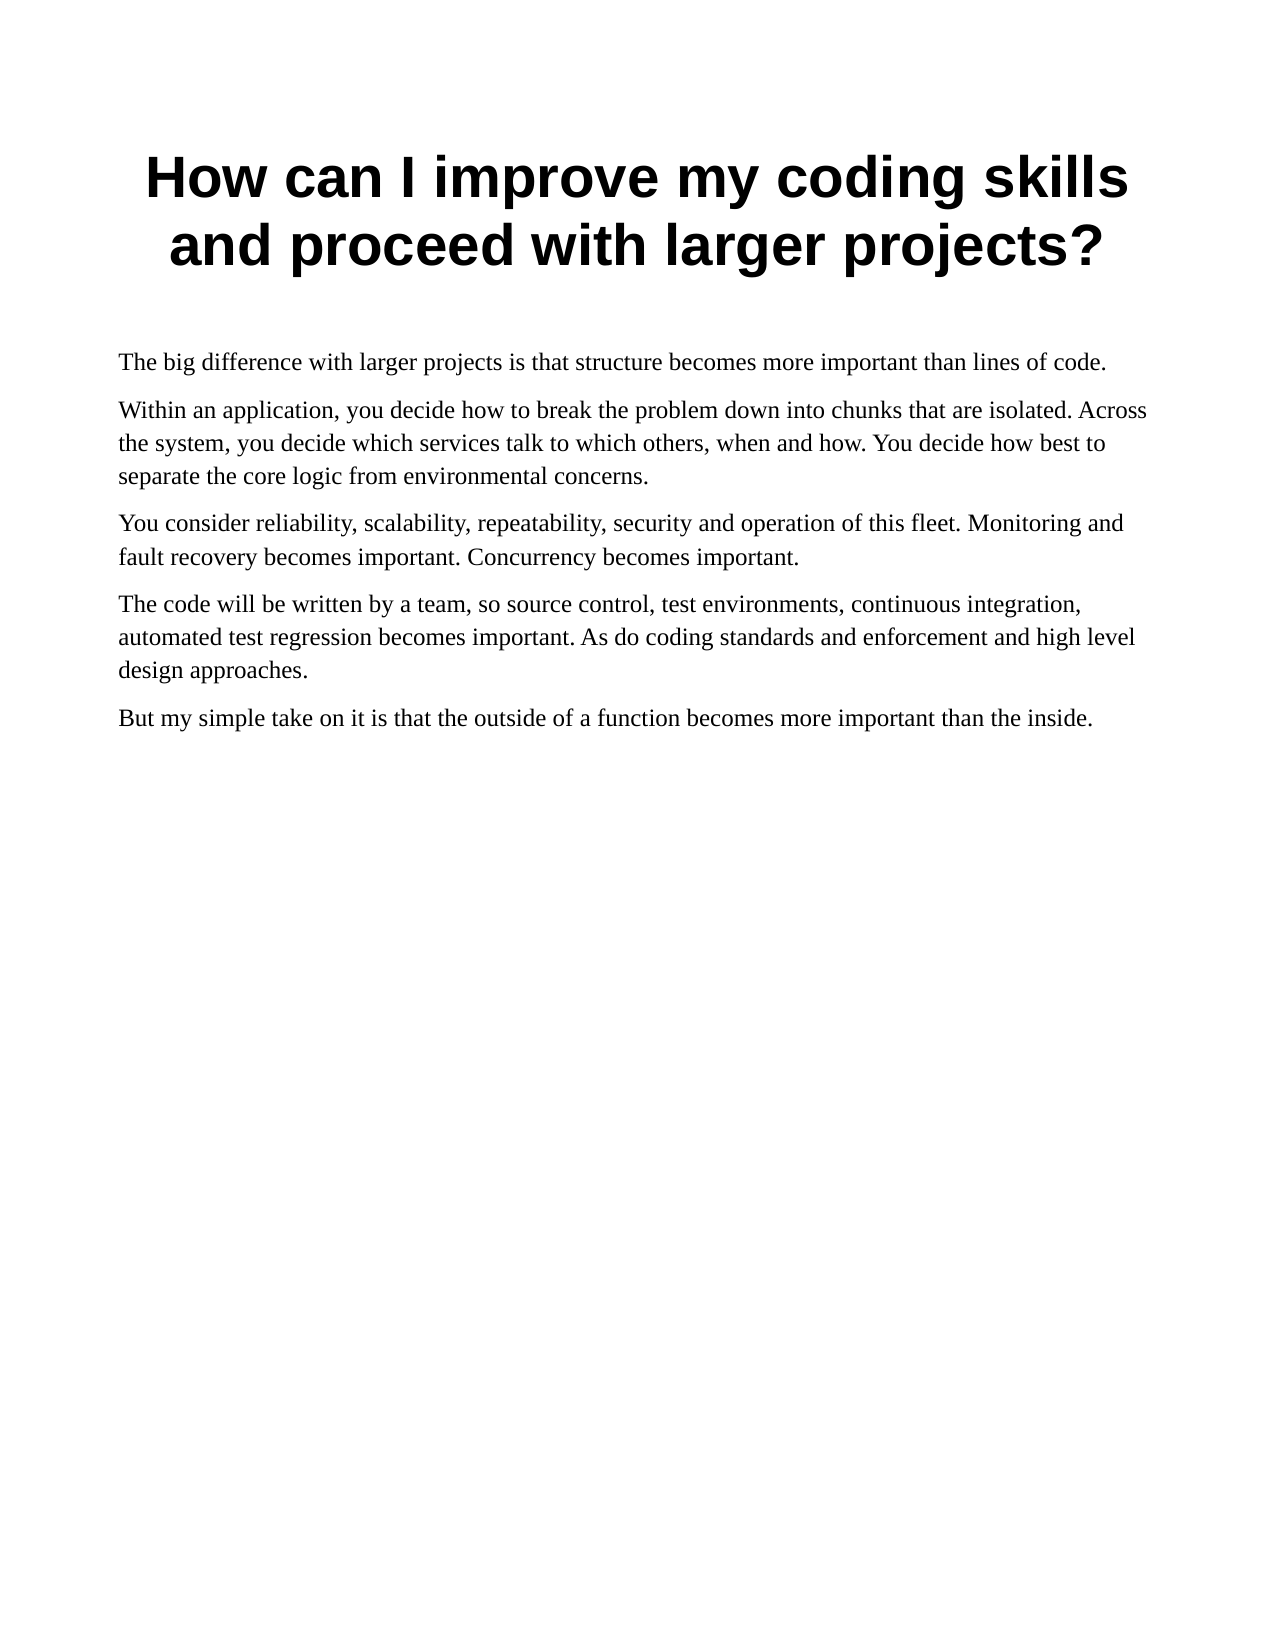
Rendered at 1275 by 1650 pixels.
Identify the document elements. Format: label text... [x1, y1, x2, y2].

text The big difference with larger projects is that structure becomes more important than lines of code. [118, 347, 1157, 376]
title How can I improve my coding skills and proceed with larger projects? [118, 143, 1157, 277]
text Within an application, you decide how to break the problem down into chunks that are isolated. Across the system, you decide which services talk to which others, when and how. You decide how best to separate the core logic from environmental concerns. [118, 395, 1157, 490]
text But my simple take on it is that the outside of a function becomes more important than the inside. [118, 703, 1157, 732]
text The code will be written by a team, so source control, test environments, continuous integration, automated test regression becomes important. As do coding standards and enforcement and high level design approaches. [118, 589, 1157, 684]
text You consider reliability, scalability, repeatability, security and operation of this fleet. Monitoring and fault recovery becomes important. Concurrency becomes important. [118, 508, 1157, 570]
